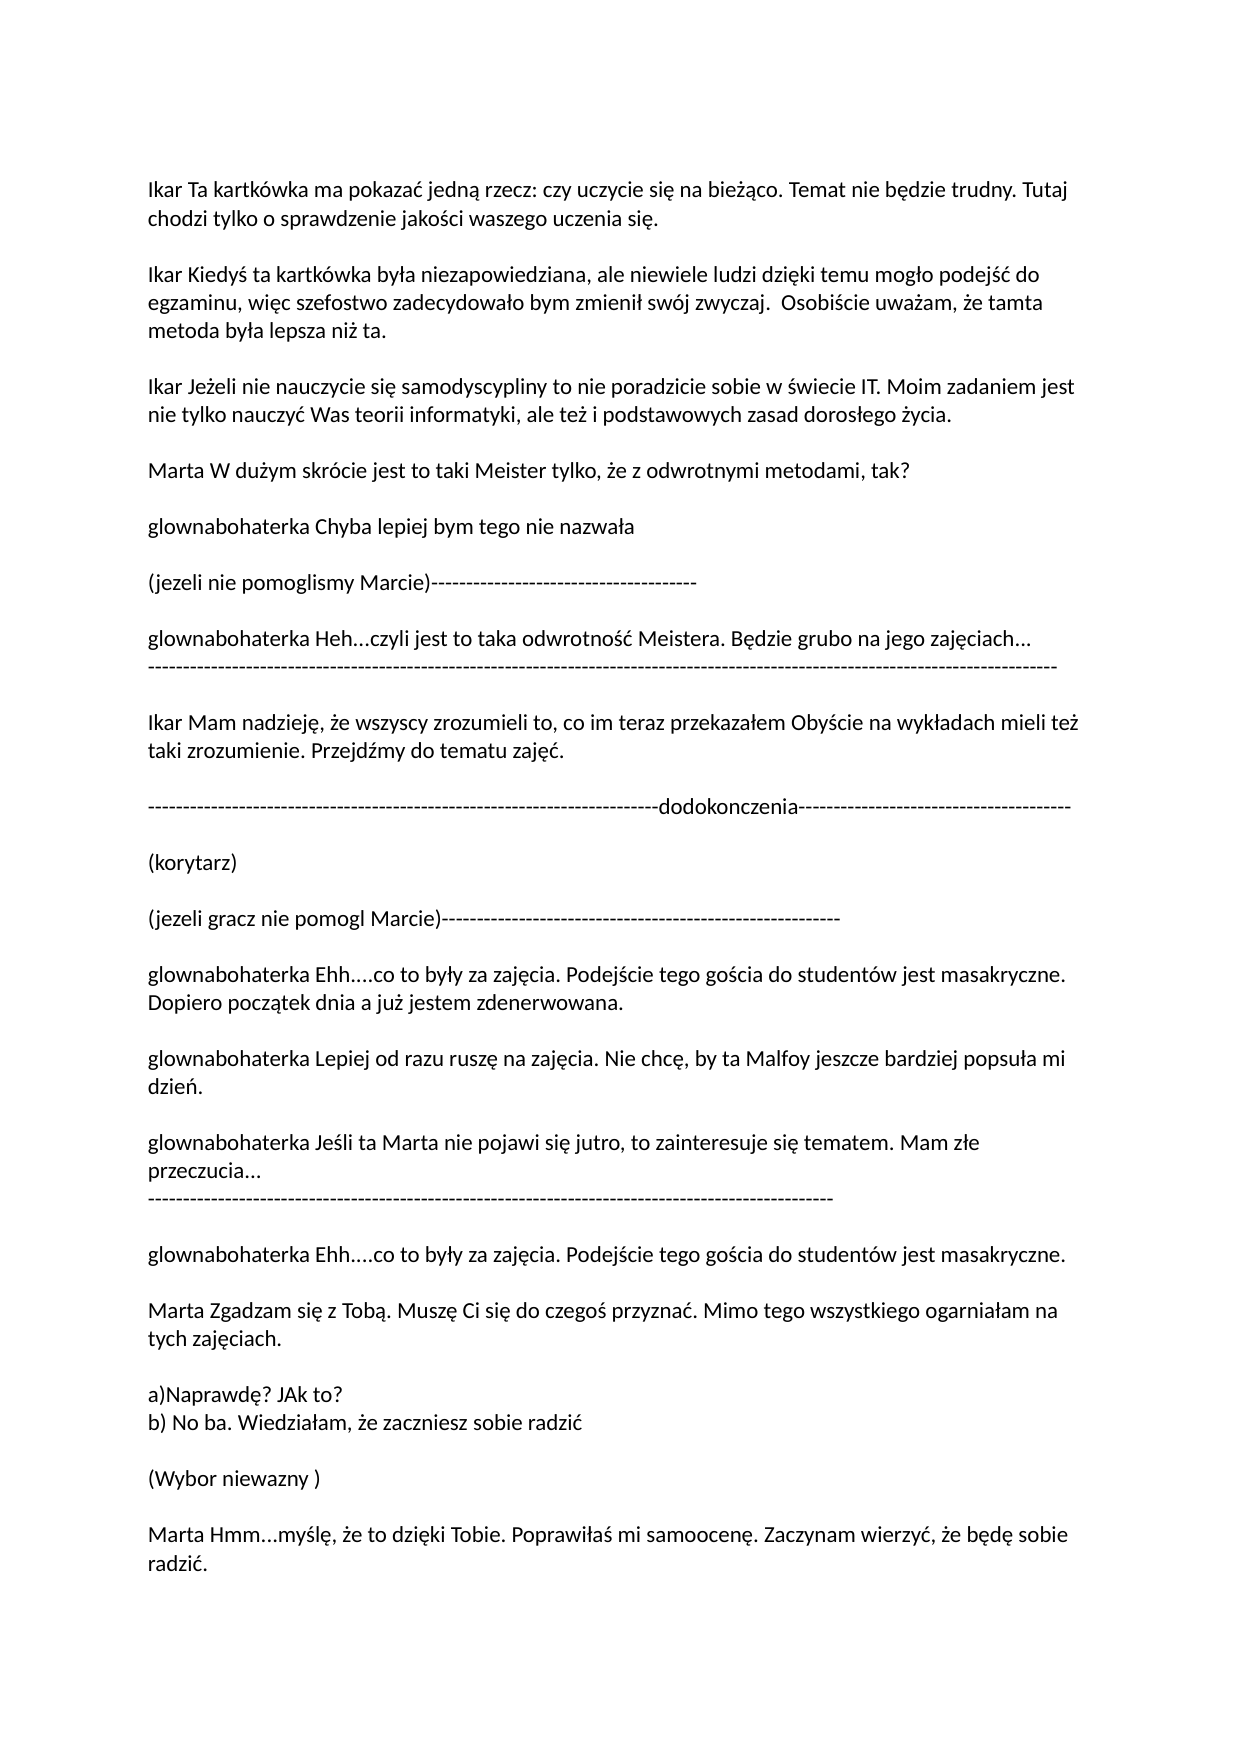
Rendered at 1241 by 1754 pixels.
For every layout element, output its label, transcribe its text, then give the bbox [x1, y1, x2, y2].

text glownabohaterka Heh...czyli jest to taka odwrotność Meistera. Będzie grubo na jego zajęciach... [148, 624, 1093, 652]
text Marta Hmm...myślę, że to dzięki Tobie. Poprawiłaś mi samoocenę. Zaczynam wierzyć, że będę sobie radzić. [148, 1521, 1093, 1577]
text Ikar Ta kartkówka ma pokazać jedną rzecz: czy uczycie się na bieżąco. Temat nie będzie trudny. Tutaj chodzi tylko o sprawdzenie jakości waszego uczenia się. [148, 176, 1093, 232]
text glownabohaterka Jeśli ta Marta nie pojawi się jutro, to zainteresuje się tematem. Mam złe przeczucia... [148, 1128, 1093, 1184]
text Ikar Kiedyś ta kartkówka była niezapowiedziana, ale niewiele ludzi dzięki temu mogło podejść do egzaminu, więc szefostwo zadecydowało bym zmienił swój zwyczaj. Osobiście uważam, że tamta metoda była lepsza niż ta. [148, 260, 1093, 344]
text b) No ba. Wiedziałam, że zaczniesz sobie radzić [148, 1408, 1093, 1437]
text glownabohaterka Ehh....co to były za zajęcia. Podejście tego gościa do studentów jest masakryczne. Dopiero początek dnia a już jestem zdenerwowana. [148, 960, 1093, 1016]
text -------------------------------------------------------------------------dodokonczenia--------------------------------------- [148, 792, 1093, 820]
text ---------------------------------------------------------------------------------------------------------------------------------- [148, 652, 1093, 680]
text (Wybor niewazny ) [148, 1464, 1093, 1493]
text Ikar Mam nadzieję, że wszyscy zrozumieli to, co im teraz przekazałem Obyście na wykładach mieli też taki zrozumienie. Przejdźmy do tematu zajęć. [148, 708, 1093, 764]
text (jezeli gracz nie pomogl Marcie)--------------------------------------------------------- [148, 904, 1093, 932]
text glownabohaterka Lepiej od razu ruszę na zajęcia. Nie chcę, by ta Malfoy jeszcze bardziej popsuła mi dzień. [148, 1044, 1093, 1100]
text -------------------------------------------------------------------------------------------------- [148, 1184, 1093, 1212]
text (jezeli nie pomoglismy Marcie)-------------------------------------- [148, 568, 1093, 596]
text (korytarz) [148, 848, 1093, 876]
text glownabohaterka Ehh....co to były za zajęcia. Podejście tego gościa do studentów jest masakryczne. [148, 1240, 1093, 1268]
text Marta W dużym skrócie jest to taki Meister tylko, że z odwrotnymi metodami, tak? [148, 456, 1093, 484]
text a)Naprawdę? JAk to? [148, 1381, 1093, 1408]
text glownabohaterka Chyba lepiej bym tego nie nazwała [148, 512, 1093, 540]
text Ikar Jeżeli nie nauczycie się samodyscypliny to nie poradzicie sobie w świecie IT. Moim zadaniem jest nie tylko nauczyć Was teorii informatyki, ale też i podstawowych zasad dorosłego życia. [148, 372, 1093, 428]
text Marta Zgadzam się z Tobą. Muszę Ci się do czegoś przyznać. Mimo tego wszystkiego ogarniałam na tych zajęciach. [148, 1296, 1093, 1352]
